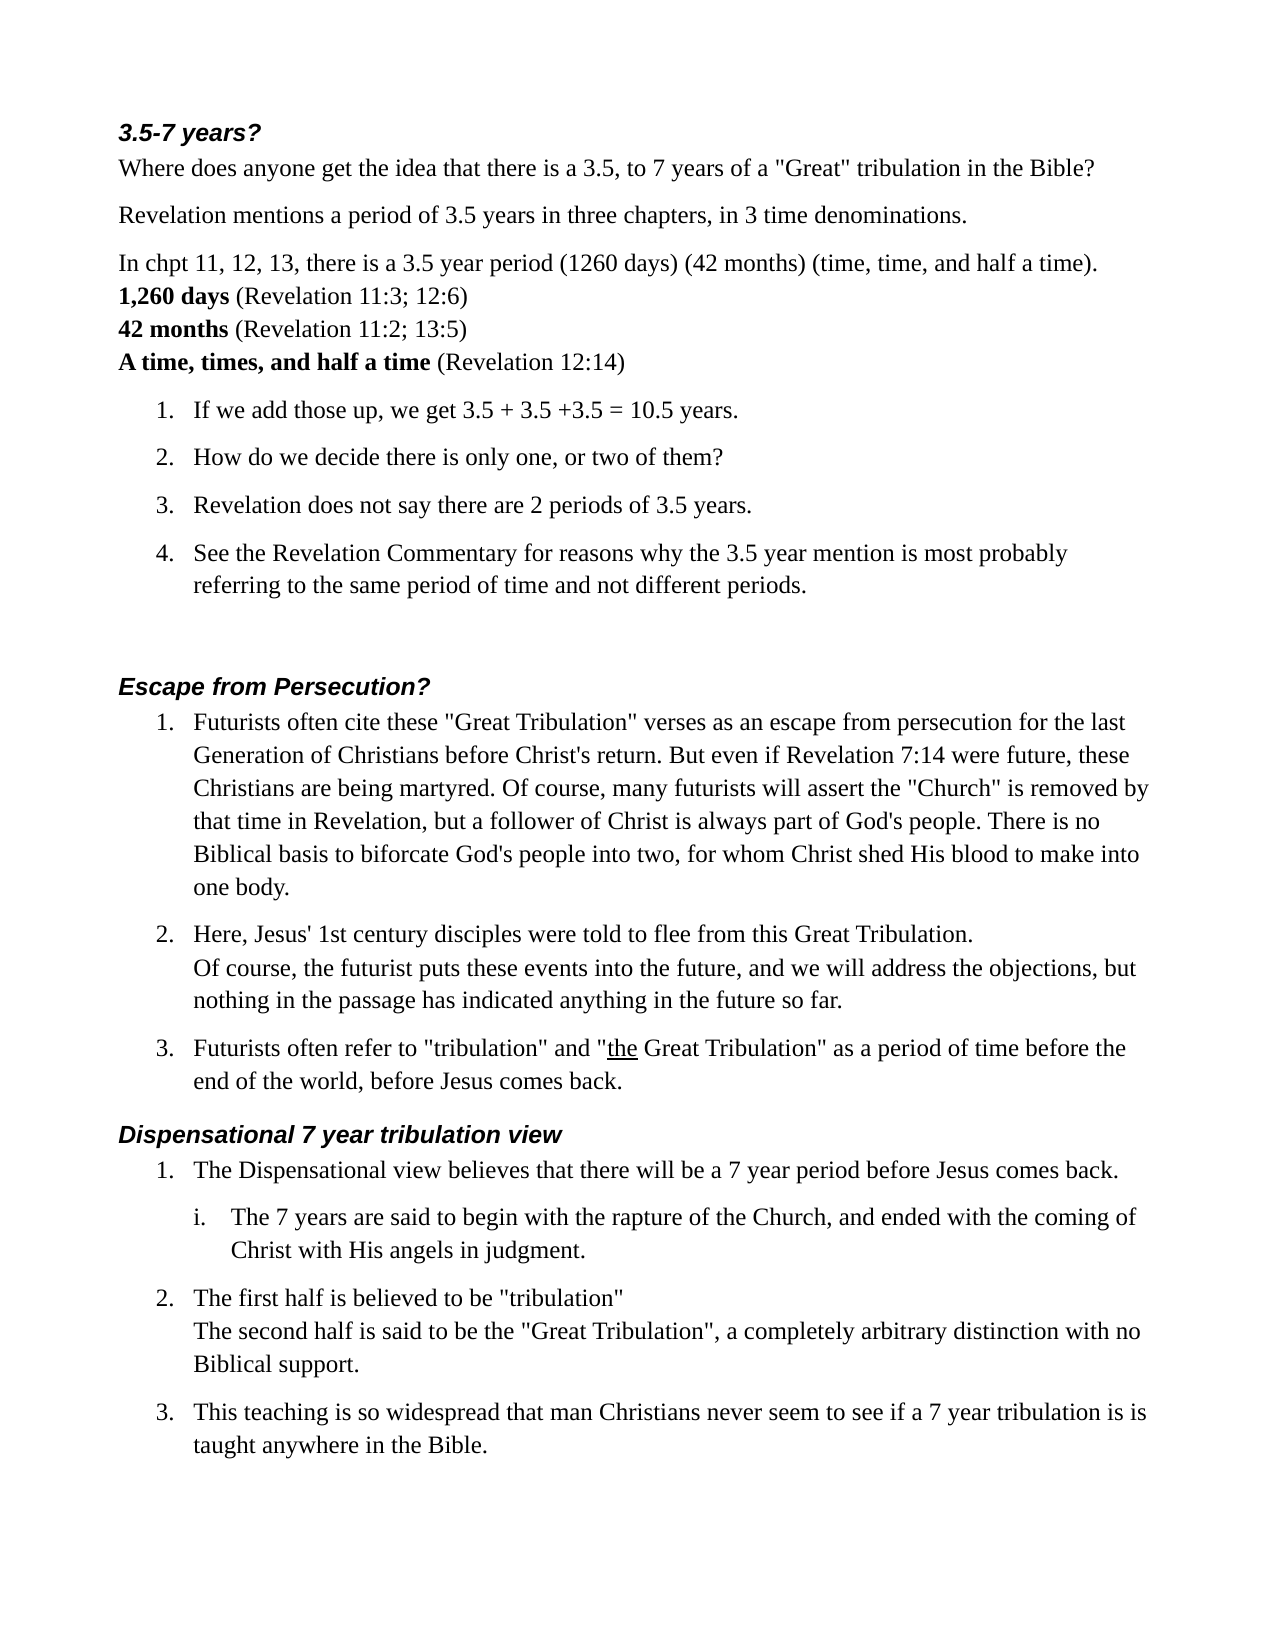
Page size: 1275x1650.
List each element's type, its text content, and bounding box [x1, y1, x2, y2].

list See the Revelation Commentary for reasons why the 3.5 year mention is most probably referring to the same period of time and not different periods. [156, 538, 1157, 599]
subtitle Escape from Persecution? [118, 672, 1157, 701]
list How do we decide there is only one, or two of them? [156, 442, 1157, 471]
subtitle Dispensational 7 year tribulation view [118, 1120, 1157, 1149]
list Revelation does not say there are 2 periods of 3.5 years. [156, 490, 1157, 519]
list Here, Jesus' 1st century disciples were told to flee from this Great Tribulation. Of course, the futurist puts these events into the future, and we will address the objections, but nothing in the passage has indicated anything in the future so far. [156, 919, 1157, 1014]
list This teaching is so widespread that man Christians never seem to see if a 7 year tribulation is is taught anywhere in the Bible. [156, 1397, 1157, 1458]
list If we add those up, we get 3.5 + 3.5 +3.5 = 10.5 years. [156, 395, 1157, 423]
text In chpt 11, 12, 13, there is a 3.5 year period (1260 days) (42 months) (time, time, and half a time). 1,260 days (Revelation 11:3; 12:6) 42 months (Revelation 11:2; 13:5) A time, times, and half a time (Revelation 12:14) [118, 248, 1157, 376]
list The 7 years are said to begin with the rapture of the Church, and ended with the coming of Christ with His angels in judgment. [193, 1202, 1157, 1264]
text Where does anyone get the idea that there is a 3.5, to 7 years of a "Great" tribulation in the Bible? [118, 153, 1157, 182]
list The first half is believed to be "tribulation" The second half is said to be the "Great Tribulation", a completely arbitrary distinction with no Biblical support. [156, 1283, 1157, 1378]
subtitle 3.5-7 years? [118, 118, 1157, 147]
list Futurists often refer to "tribulation" and "the Great Tribulation" as a period of time before the end of the world, before Jesus comes back. [156, 1033, 1157, 1095]
list The Dispensational view believes that there will be a 7 year period before Jesus comes back. [156, 1155, 1157, 1184]
list Futurists often cite these "Great Tribulation" verses as an escape from persecution for the last Generation of Christians before Christ's return. But even if Revelation 7:14 were future, these Christians are being martyred. Of course, many futurists will assert the "Church" is removed by that time in Revelation, but a follower of Christ is always part of God's people. There is no Biblical basis to biforcate God's people into two, for whom Christ shed His blood to make into one body. [156, 707, 1157, 901]
text Revelation mentions a period of 3.5 years in three chapters, in 3 time denominations. [118, 201, 1157, 229]
